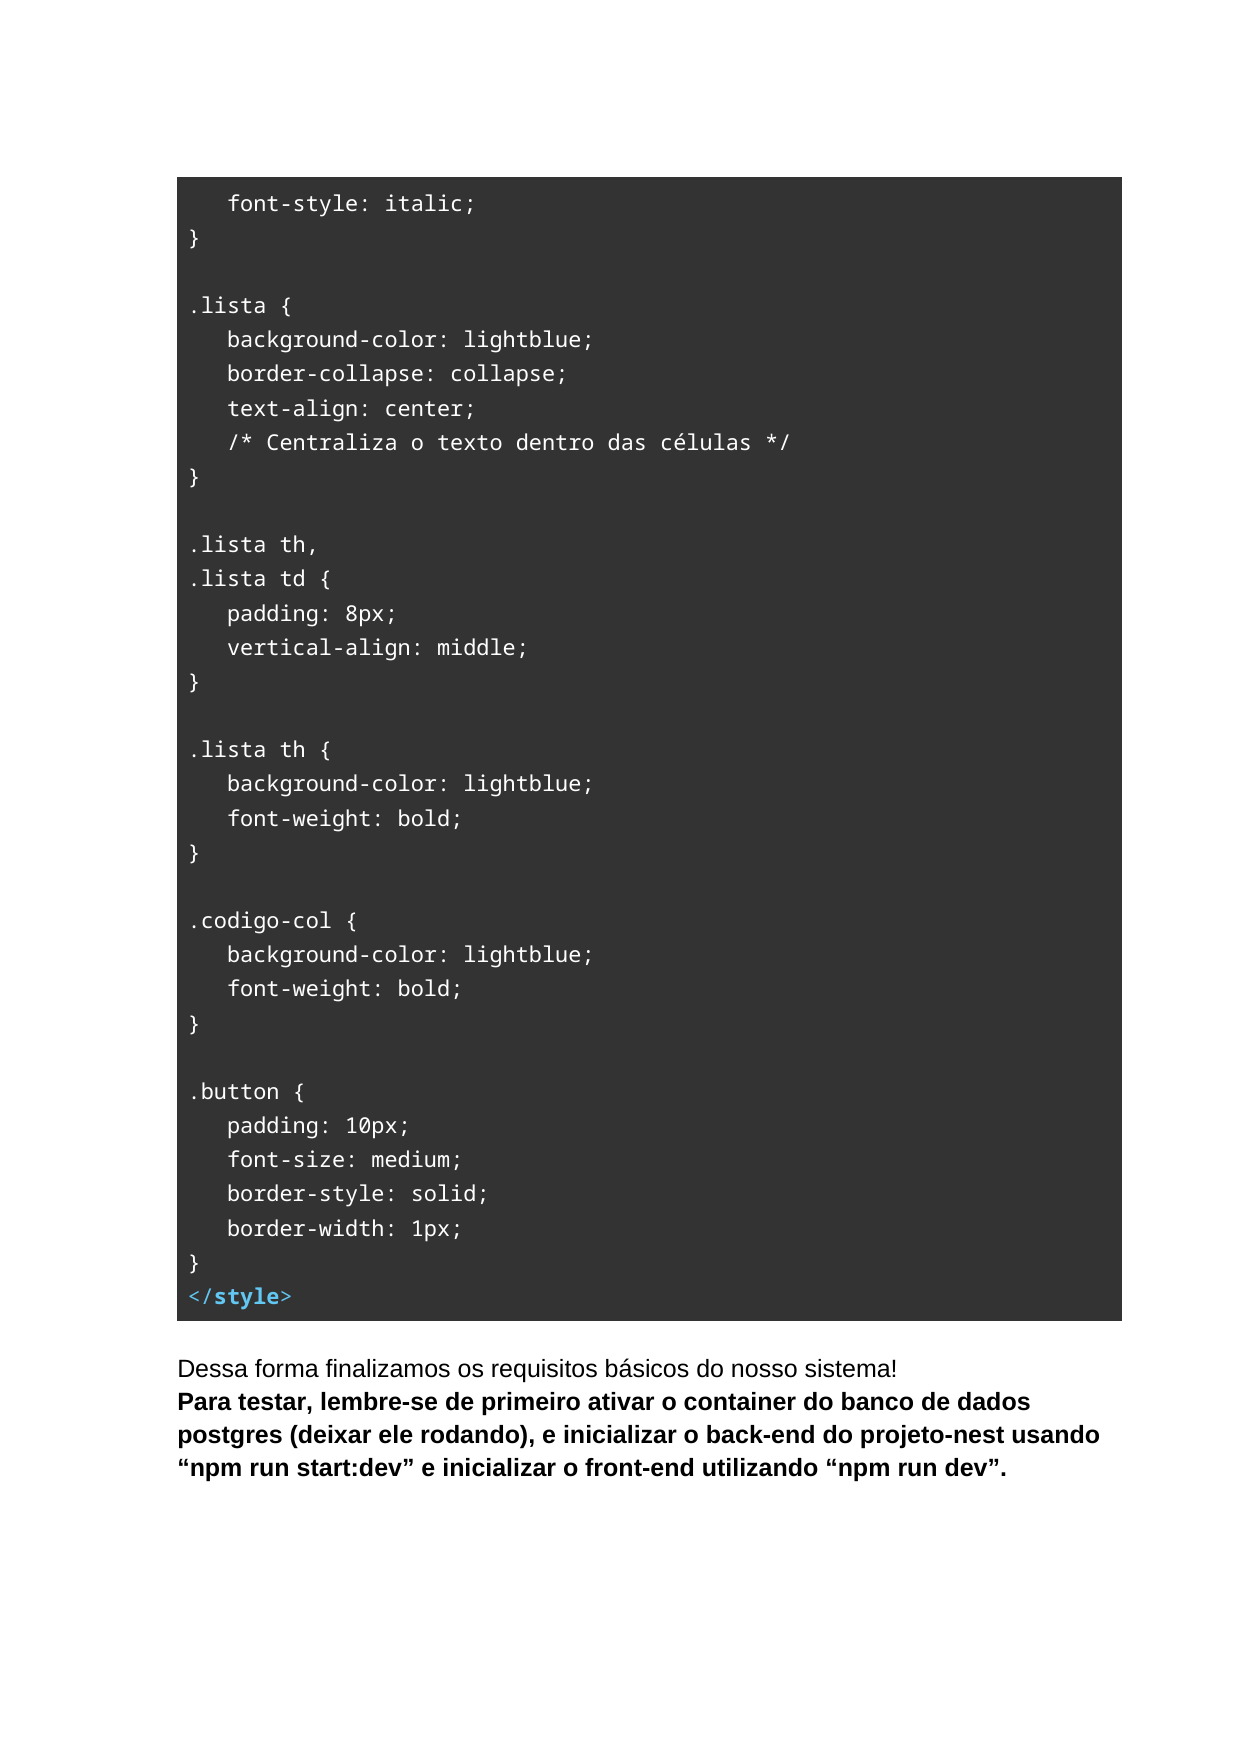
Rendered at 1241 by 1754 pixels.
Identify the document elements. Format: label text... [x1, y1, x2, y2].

table_header font-style: italic; } .lista { background-color: lightblue; border-collapse: collapse; text-align: center; /* Centraliza o texto dentro das células */ } .lista th, .lista td { padding: 8px; vertical-align: middle; } .lista th { background-color: lightblue; font-weight: bold; } .codigo-col { background-color: lightblue; font-weight: bold; } .button { padding: 10px; font-size: medium; border-style: solid; border-width: 1px; } </style> [177, 177, 1122, 1321]
text Dessa forma finalizamos os requisitos básicos do nosso sistema! [177, 1354, 1122, 1383]
text Para testar, lembre-se de primeiro ativar o container do banco de dados postgres (deixar ele rodando), e inicializar o back-end do projeto-nest usando “npm run start:dev” e inicializar o front-end utilizando “npm run dev”. [177, 1387, 1122, 1482]
